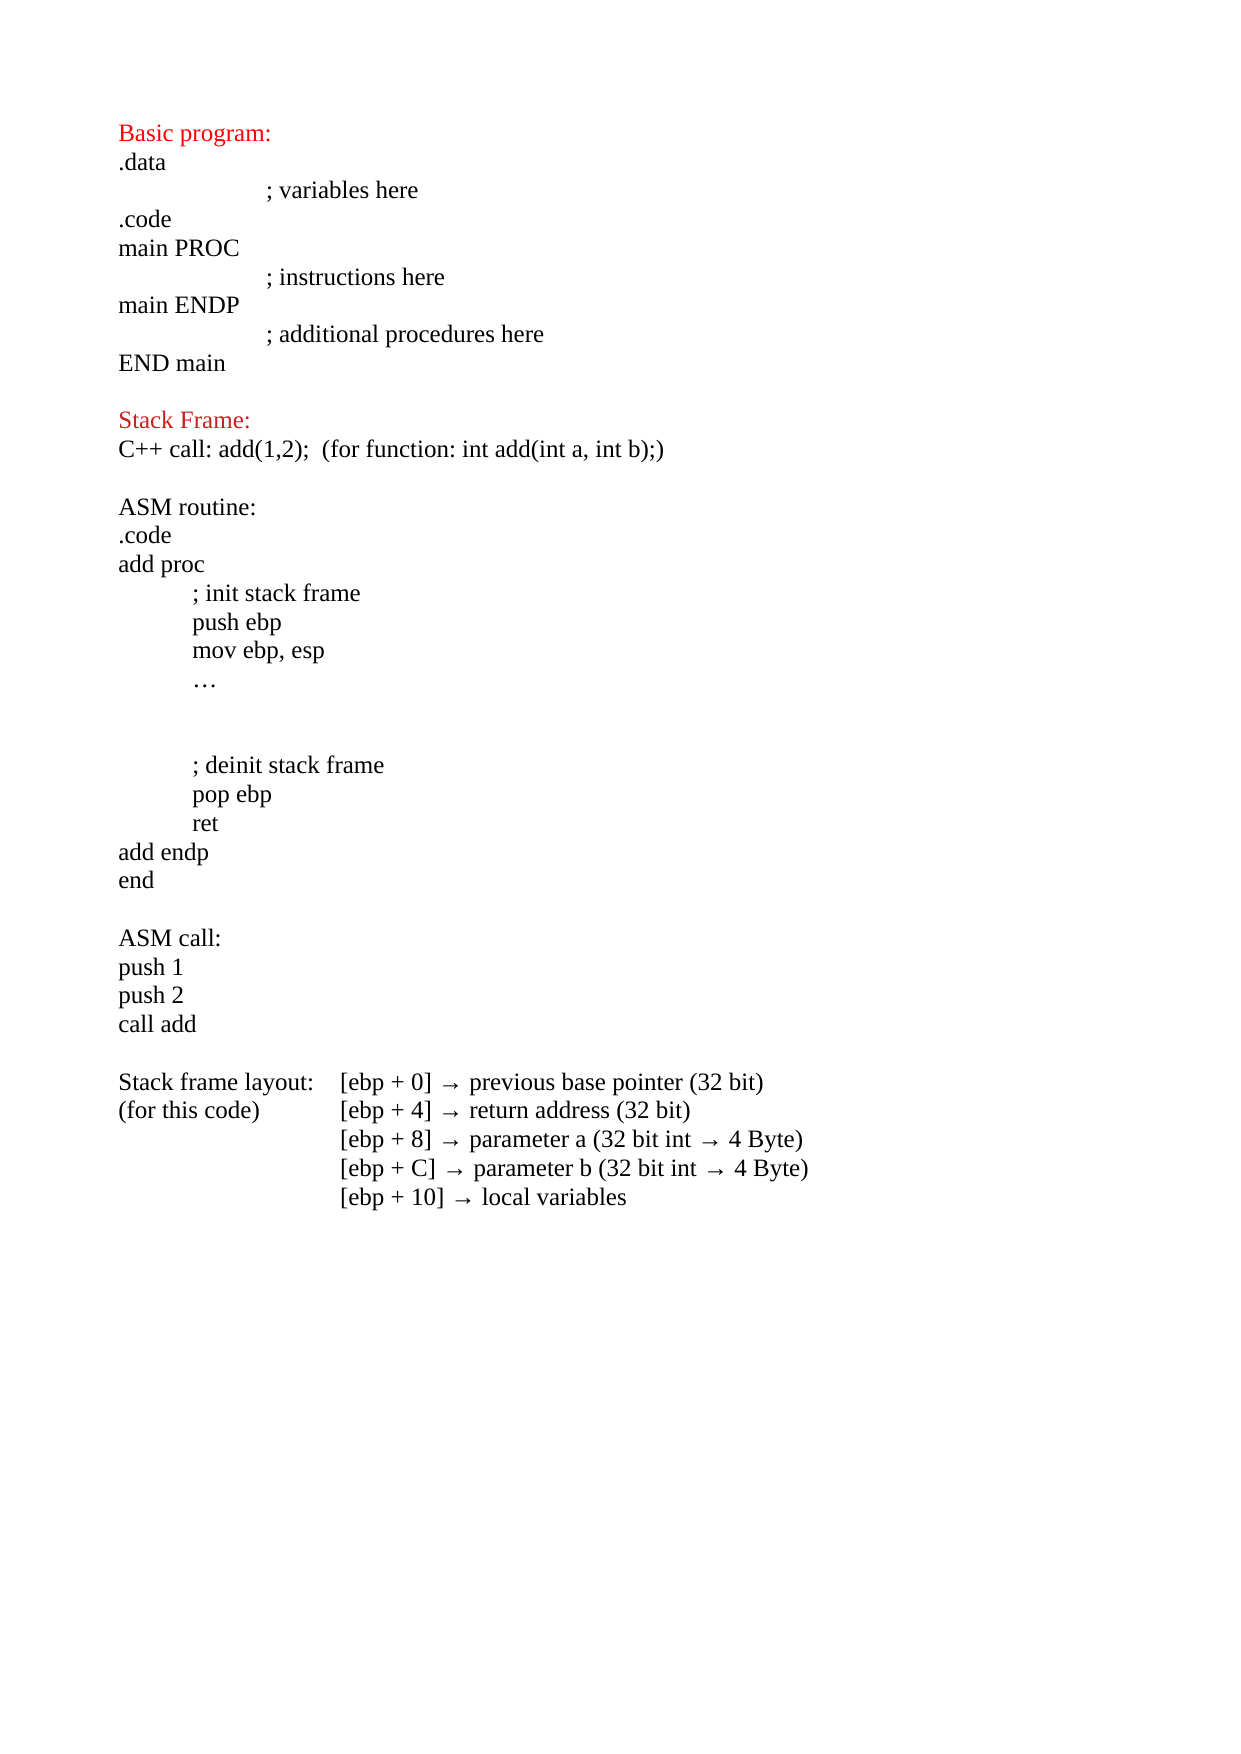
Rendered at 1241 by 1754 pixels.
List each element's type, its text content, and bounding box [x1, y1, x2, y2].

text [ebp + 8] → parameter a (32 bit int → 4 Byte) [118, 1124, 1122, 1153]
text … [118, 664, 1122, 693]
text push 1 [118, 952, 1122, 981]
text [ebp + 10] → local variables [118, 1182, 1122, 1211]
text Stack frame layout: [ebp + 0] → previous base pointer (32 bit) [118, 1067, 1122, 1096]
text END main [118, 348, 1122, 377]
text ; init stack frame [118, 578, 1122, 607]
text C++ call: add(1,2); (for function: int add(int a, int b);) [118, 434, 1122, 463]
text ASM routine: [118, 492, 1122, 521]
text Basic program: [118, 118, 1122, 147]
text [ebp + C] → parameter b (32 bit int → 4 Byte) [118, 1153, 1122, 1182]
text ; additional procedures here [118, 319, 1122, 348]
text .code [118, 204, 1122, 233]
text pop ebp [118, 779, 1122, 808]
text mov ebp, esp [118, 636, 1122, 664]
text push 2 [118, 981, 1122, 1009]
text call add [118, 1009, 1122, 1038]
text (for this code) [ebp + 4] → return address (32 bit) [118, 1096, 1122, 1124]
text ret [118, 808, 1122, 837]
text add endp [118, 837, 1122, 866]
text ; instructions here [118, 262, 1122, 291]
text main ENDP [118, 291, 1122, 319]
text end [118, 866, 1122, 894]
text push ebp [118, 607, 1122, 636]
text .data [118, 147, 1122, 176]
text main PROC [118, 233, 1122, 262]
text .code [118, 521, 1122, 549]
text ; deinit stack frame [118, 751, 1122, 779]
text Stack Frame: [118, 406, 1122, 434]
text ASM call: [118, 923, 1122, 952]
text ; variables here [118, 176, 1122, 204]
text add proc [118, 549, 1122, 578]
